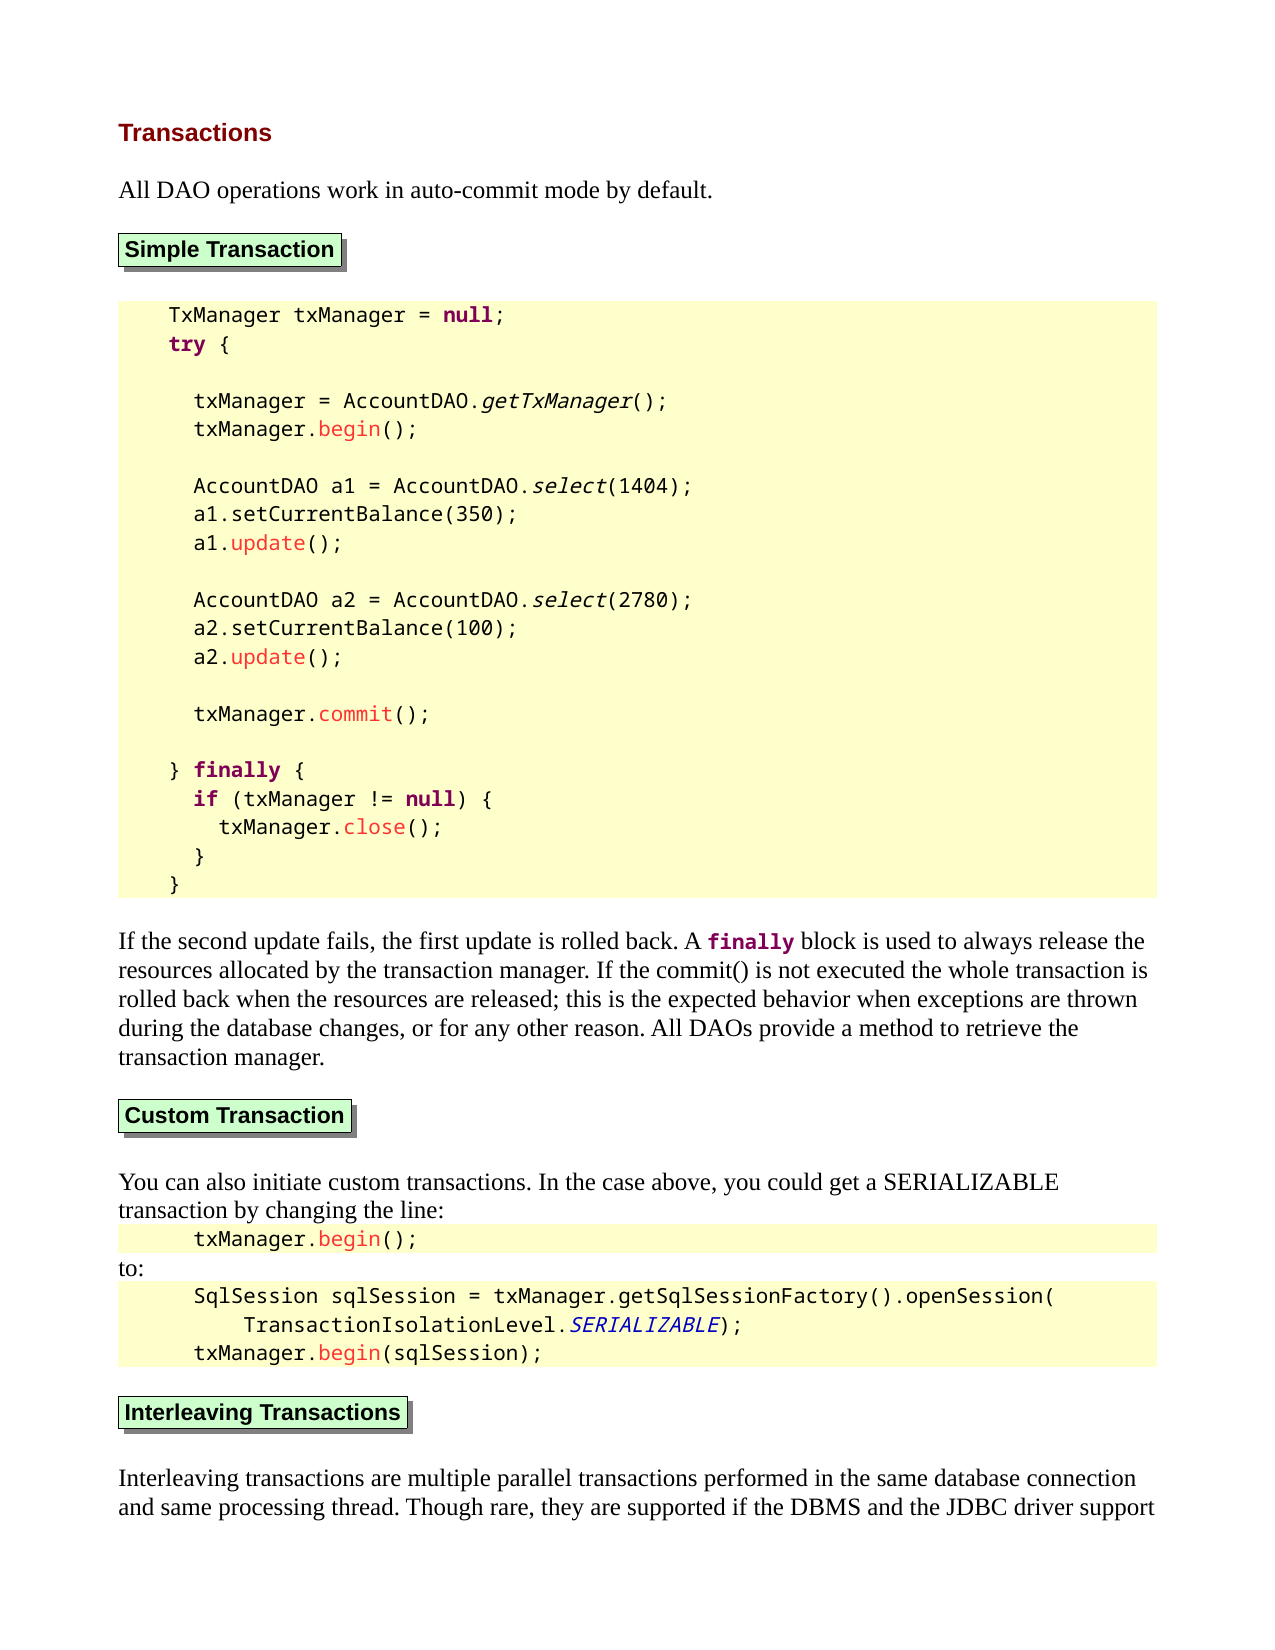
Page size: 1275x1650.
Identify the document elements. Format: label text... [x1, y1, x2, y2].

text Interleaving transactions are multiple parallel transactions performed in the same database connection and same processing thread. Though rare, they are supported if the DBMS and the JDBC driver support [118, 1463, 1157, 1520]
text a1.update(); [118, 528, 1157, 556]
text TxManager txManager = null; [118, 301, 1157, 329]
text } [118, 841, 1157, 869]
text SqlSession sqlSession = txManager.getSqlSessionFactory().openSession( [118, 1281, 1157, 1310]
text TransactionIsolationLevel.SERIALIZABLE); [118, 1310, 1157, 1338]
text a1.setCurrentBalance(350); [118, 499, 1157, 528]
text You can also initiate custom transactions. In the case above, you could get a SERIALIZABLE transaction by changing the line: [118, 1167, 1157, 1224]
text Interleaving Transactions [408, 1396, 1157, 1434]
text a2.setCurrentBalance(100); [118, 613, 1157, 642]
text to: [118, 1253, 1157, 1281]
text Simple Transaction [342, 233, 1157, 272]
text Transactions [118, 118, 1157, 147]
text All DAO operations work in auto-commit mode by default. [118, 176, 1157, 204]
text } finally { [118, 756, 1157, 784]
text txManager.begin(); [118, 414, 1157, 443]
text try { [118, 329, 1157, 357]
text txManager.begin(sqlSession); [118, 1338, 1157, 1367]
text a2.update(); [118, 642, 1157, 670]
text If the second update fails, the first update is rolled back. A finally block is used to always release the resources allocated by the transaction manager. If the commit() is not executed the whole transaction is rolled back when the resources are released; this is the expected behavior when exceptions are thrown during the database changes, or for any other reason. All DAOs provide a method to retrieve the transaction manager. [118, 926, 1157, 1071]
text if (txManager != null) { [118, 784, 1157, 812]
text AccountDAO a2 = AccountDAO.select(2780); [118, 585, 1157, 613]
text txManager.begin(); [118, 1224, 1157, 1253]
text txManager = AccountDAO.getTxManager(); [118, 386, 1157, 414]
text } [118, 869, 1157, 898]
text txManager.commit(); [118, 699, 1157, 727]
text txManager.close(); [118, 812, 1157, 841]
text AccountDAO a1 = AccountDAO.select(1404); [118, 471, 1157, 499]
text Custom Transaction [352, 1099, 1157, 1138]
